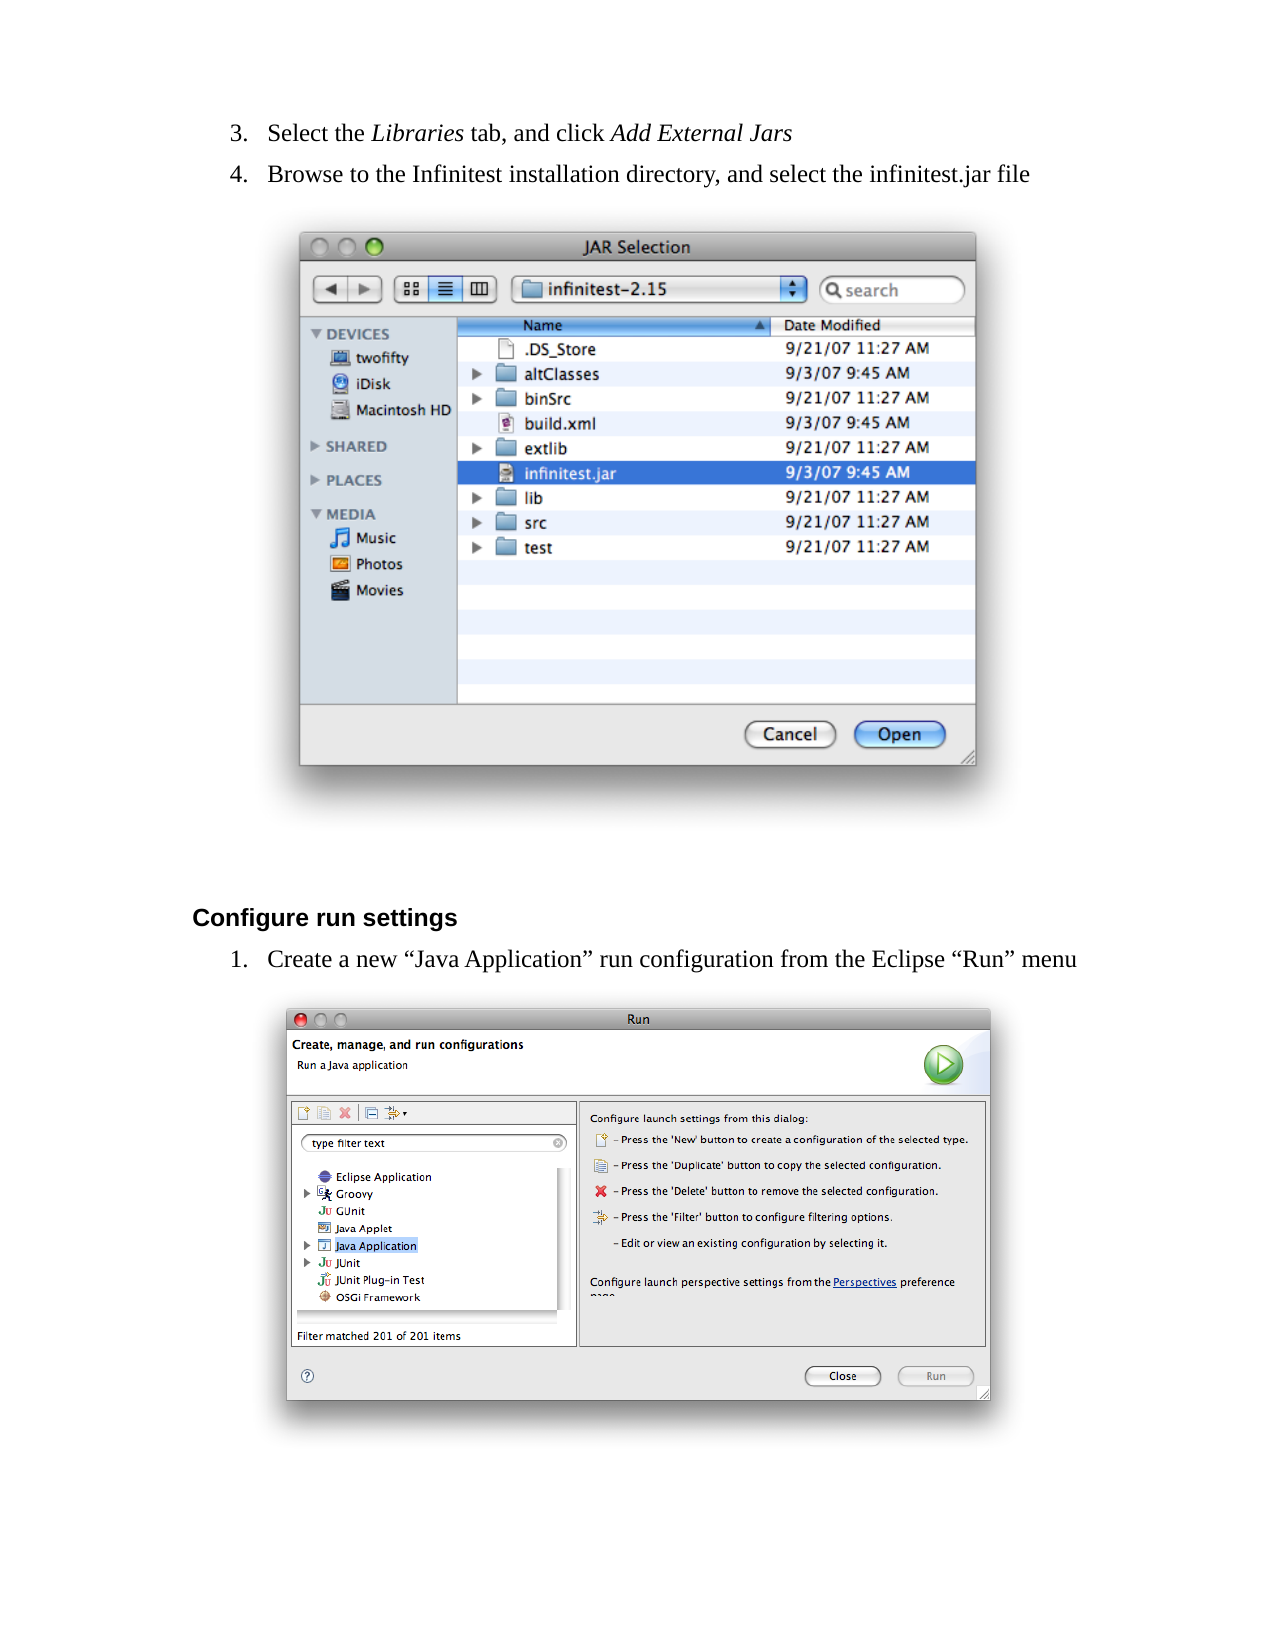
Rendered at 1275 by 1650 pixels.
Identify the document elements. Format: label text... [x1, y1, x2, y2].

subtitle Configure run settings [192, 903, 1157, 932]
list Create a new “Java Application” run configuration from the Eclipse “Run” menu [229, 944, 1157, 973]
picture [248, 200, 1028, 837]
list Browse to the Infinitest installation directory, and select the infinitest.jar file [229, 159, 1157, 188]
list Select the Libraries tab, and click Add External Jars [229, 118, 1157, 147]
picture [248, 985, 1028, 1452]
